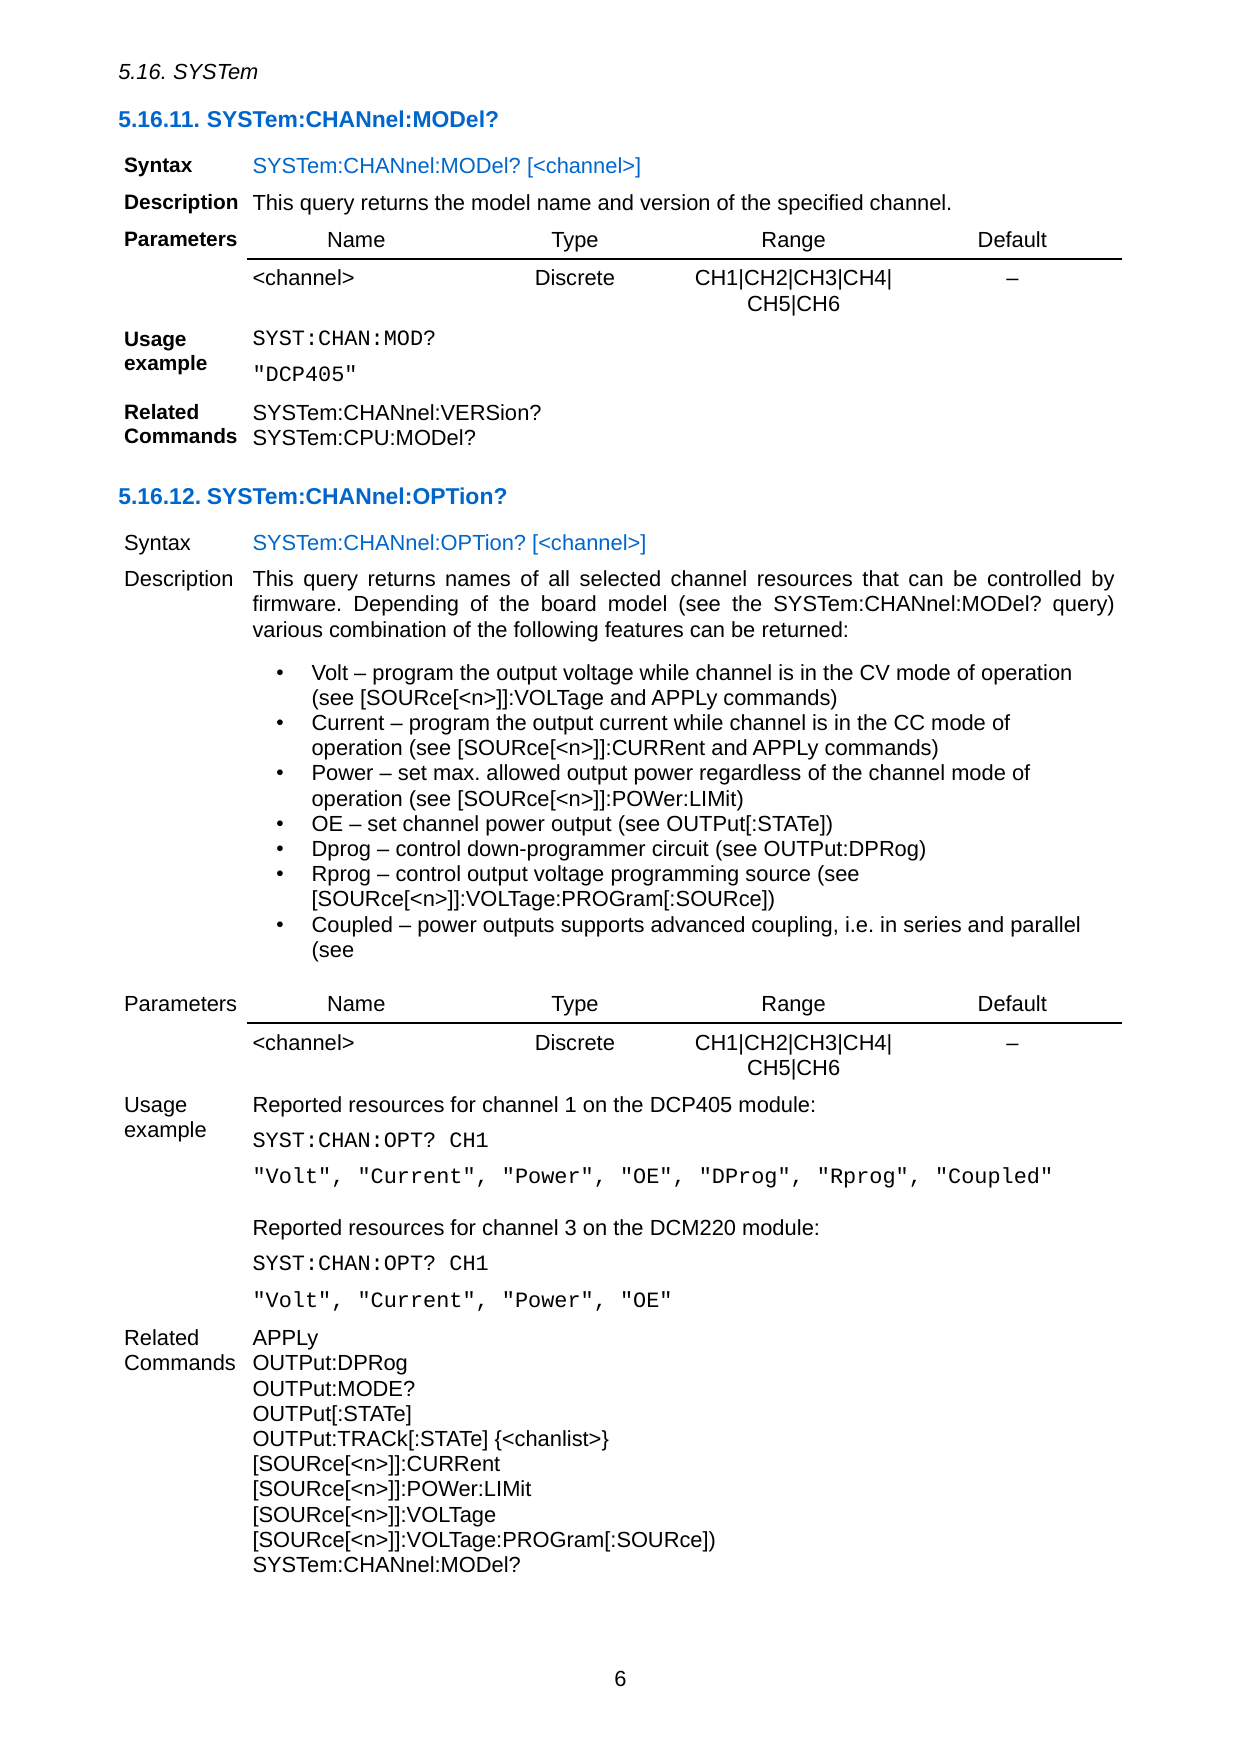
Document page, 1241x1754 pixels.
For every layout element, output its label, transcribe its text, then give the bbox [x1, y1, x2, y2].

subtitle SYSTem:CHANnel:OPTion? [118, 483, 1122, 509]
table_cell SYST:CHAN:MOD? "DCP405" [247, 321, 1122, 394]
table_cell Name [247, 985, 465, 1022]
table_cell CH1|CH2|CH3|CH4|CH5|CH6 [684, 1024, 903, 1086]
table_header Syntax [118, 148, 247, 184]
table_header SYSTem:CHANnel:OPTion? [<channel>] [247, 524, 1122, 560]
table_header Syntax [118, 524, 247, 560]
table_cell <channel> [247, 260, 465, 321]
table_cell Range [684, 221, 903, 257]
table_cell Type [465, 985, 684, 1022]
table_cell – [903, 260, 1122, 321]
table_cell Usage example [118, 1086, 247, 1319]
table_cell Related Commands [118, 394, 247, 456]
subtitle SYSTem:CHANnel:MODel? [118, 106, 1122, 133]
table_cell SYSTem:CHANnel:VERSion? SYSTem:CPU:MODel? [247, 394, 1122, 456]
table_cell This query returns the model name and version of the specified channel. [247, 184, 1122, 221]
table_cell Range [684, 985, 903, 1022]
table_cell – [903, 1024, 1122, 1086]
table_cell Usage example [118, 321, 247, 394]
table_cell APPLy OUTPut:DPRog OUTPut:MODE? OUTPut[:STATe] OUTPut:TRACk[:STATe] {<chanlist>} [SOURce[<n>]]:CURRent [SOURce[<n>]]:POWer:LIMit [SOURce[<n>]]:VOLTage [SOURce[<n>]]:VOLTage:PROGram[:SOURce]) SYSTem:CHANnel:MODel? [247, 1319, 1122, 1583]
table_cell Description [118, 184, 247, 221]
table_cell Parameters [118, 221, 247, 321]
table_cell Related Commands [118, 1319, 247, 1583]
table_cell CH1|CH2|CH3|CH4|CH5|CH6 [684, 260, 903, 321]
table_cell Name [247, 221, 465, 257]
table_cell Default [903, 221, 1122, 257]
table_cell Parameters [118, 985, 247, 1086]
table_cell Description [118, 560, 247, 985]
table_cell This query returns names of all selected channel resources that can be controlled by firmware. Depending of the board model (see the SYSTem:CHANnel:MODel? query) various combination of the following features can be returned: Volt – program the output voltage while channel is in the CV mode of operation (see [SOURce[<n>]]:VOLTage and APPLy commands) Current – program the output current while channel is in the CC mode of operation (see [SOURce[<n>]]:CURRent and APPLy commands) Power – set max. allowed output power regardless of the channel mode of operation (see [SOURce[<n>]]:POWer:LIMit) OE – set channel power output (see OUTPut[:STATe]) Dprog – control down-programmer circuit (see OUTPut:DPRog) Rprog – control output voltage programming source (see [SOURce[<n>]]:VOLTage:PROGram[:SOURce]) Coupled – power outputs supports advanced coupling, i.e. in series and parallel (see [247, 560, 1122, 985]
table_header SYSTem:CHANnel:MODel? [<channel>] [247, 148, 1122, 184]
table_cell Reported resources for channel 1 on the DCP405 module: SYST:CHAN:OPT? CH1 "Volt", "Current", "Power", "OE", "DProg", "Rprog", "Coupled" Reported resources for channel 3 on the DCM220 module: SYST:CHAN:OPT? CH1 "Volt", "Current", "Power", "OE" [247, 1086, 1122, 1319]
table_cell <channel> [247, 1024, 465, 1086]
table_cell Type [465, 221, 684, 257]
table_cell Discrete [465, 260, 684, 321]
table_cell Default [903, 985, 1122, 1022]
table_cell Discrete [465, 1024, 684, 1086]
